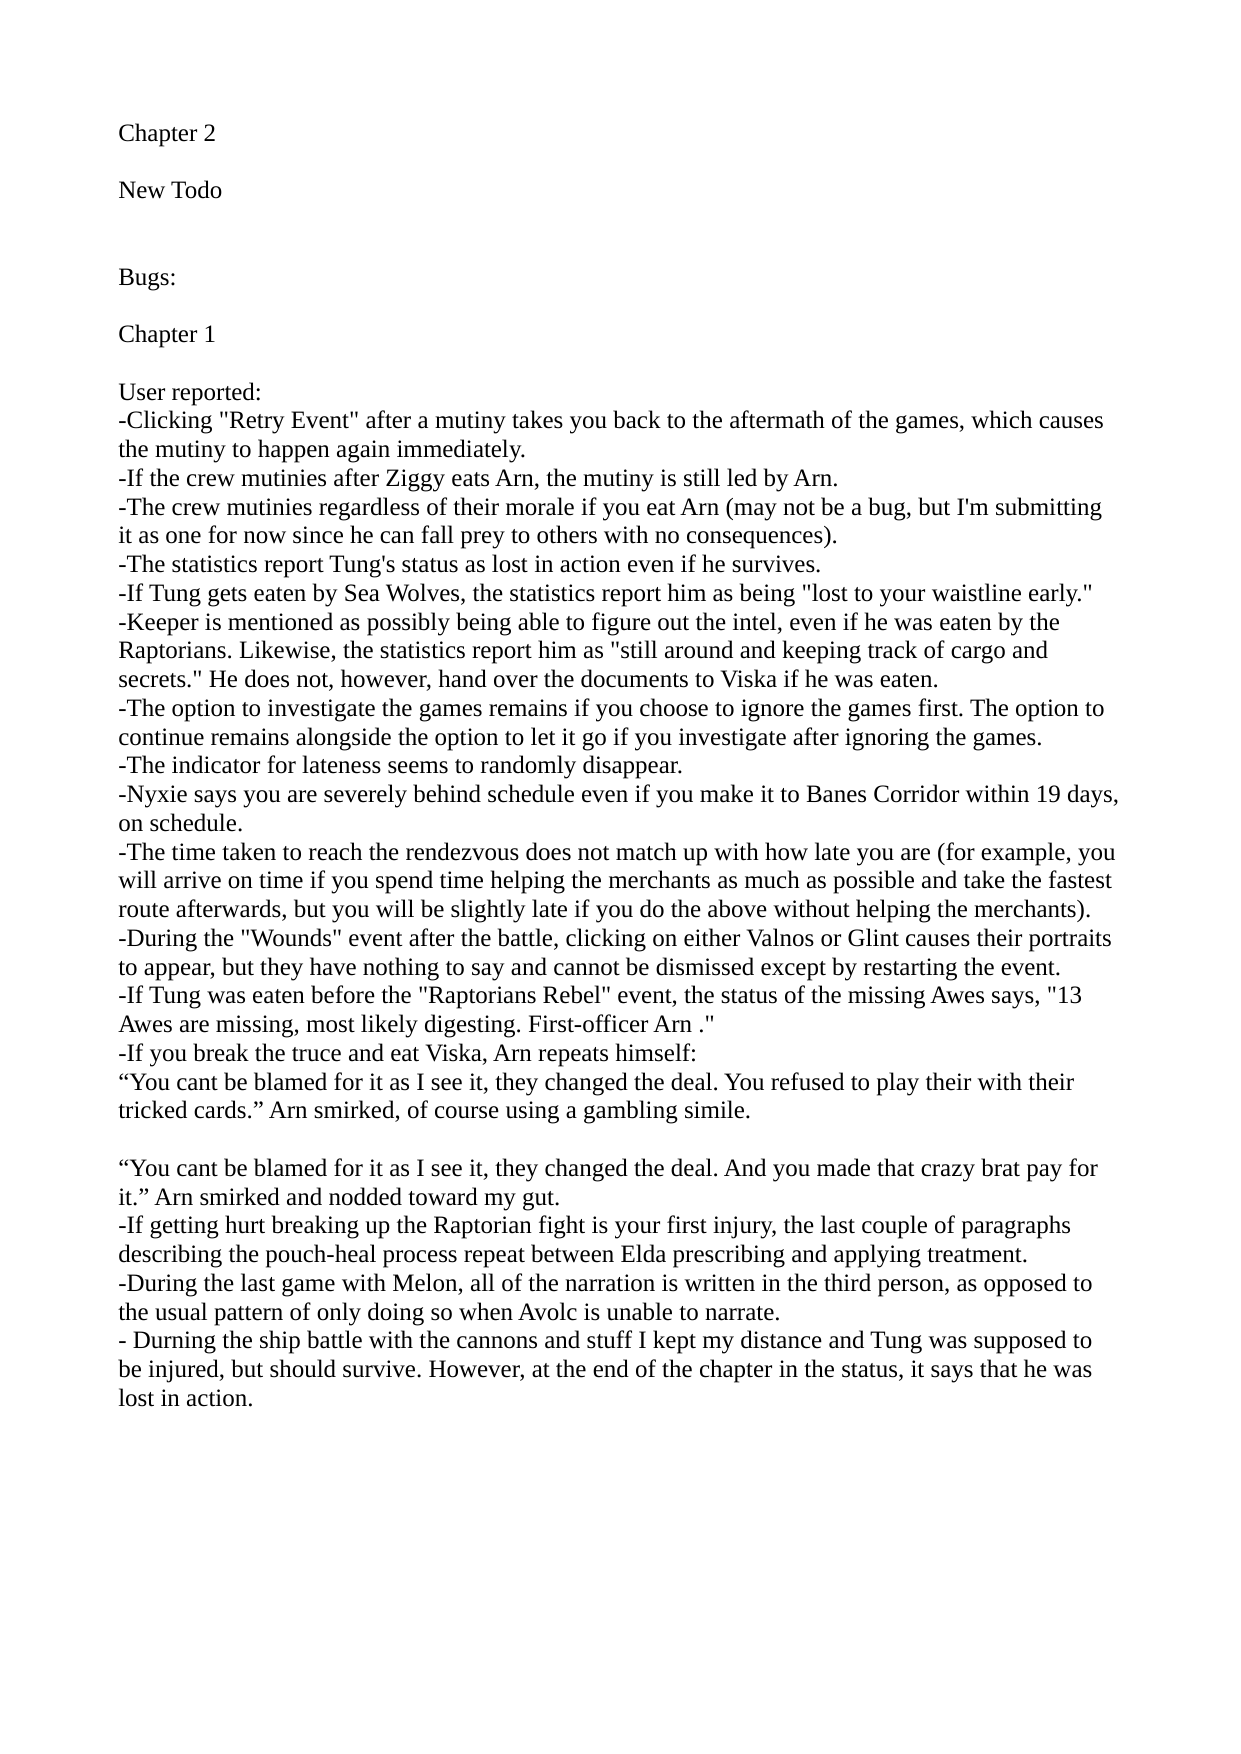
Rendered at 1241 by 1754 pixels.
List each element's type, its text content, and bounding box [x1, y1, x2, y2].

text Bugs: [118, 262, 1122, 291]
text User reported: [118, 377, 1122, 406]
text -Clicking "Retry Event" after a mutiny takes you back to the aftermath of the games, which causes the mutiny to happen again immediately. -If the crew mutinies after Ziggy eats Arn, the mutiny is still led by Arn. -The crew mutinies regardless of their morale if you eat Arn (may not be a bug, but I'm submitting it as one for now since he can fall prey to others with no consequences). -The statistics report Tung's status as lost in action even if he survives. -If Tung gets eaten by Sea Wolves, the statistics report him as being "lost to your waistline early." -Keeper is mentioned as possibly being able to figure out the intel, even if he was eaten by the Raptorians. Likewise, the statistics report him as "still around and keeping track of cargo and secrets." He does not, however, hand over the documents to Viska if he was eaten. -The option to investigate the games remains if you choose to ignore the games first. The option to continue remains alongside the option to let it go if you investigate after ignoring the games. -The indicator for lateness seems to randomly disappear. -Nyxie says you are severely behind schedule even if you make it to Banes Corridor within 19 days, on schedule. -The time taken to reach the rendezvous does not match up with how late you are (for example, you will arrive on time if you spend time helping the merchants as much as possible and take the fastest route afterwards, but you will be slightly late if you do the above without helping the merchants). -During the "Wounds" event after the battle, clicking on either Valnos or Glint causes their portraits to appear, but they have nothing to say and cannot be dismissed except by restarting the event. -If Tung was eaten before the "Raptorians Rebel" event, the status of the missing Awes says, "13 Awes are missing, most likely digesting. First-officer Arn ." -If you break the truce and eat Viska, Arn repeats himself: “You cant be blamed for it as I see it, they changed the deal. You refused to play their with their tricked cards.” Arn smirked, of course using a gambling simile. “You cant be blamed for it as I see it, they changed the deal. And you made that crazy brat pay for it.” Arn smirked and nodded toward my gut. -If getting hurt breaking up the Raptorian fight is your first injury, the last couple of paragraphs describing the pouch-heal process repeat between Elda prescribing and applying treatment. -During the last game with Melon, all of the narration is written in the third person, as opposed to the usual pattern of only doing so when Avolc is unable to narrate. [118, 406, 1122, 1326]
text Chapter 2 [118, 118, 1122, 147]
text - Durning the ship battle with the cannons and stuff I kept my distance and Tung was supposed to be injured, but should survive. However, at the end of the chapter in the status, it says that he was lost in action. [118, 1326, 1122, 1412]
text Chapter 1 [118, 319, 1122, 348]
text New Todo [118, 176, 1122, 204]
